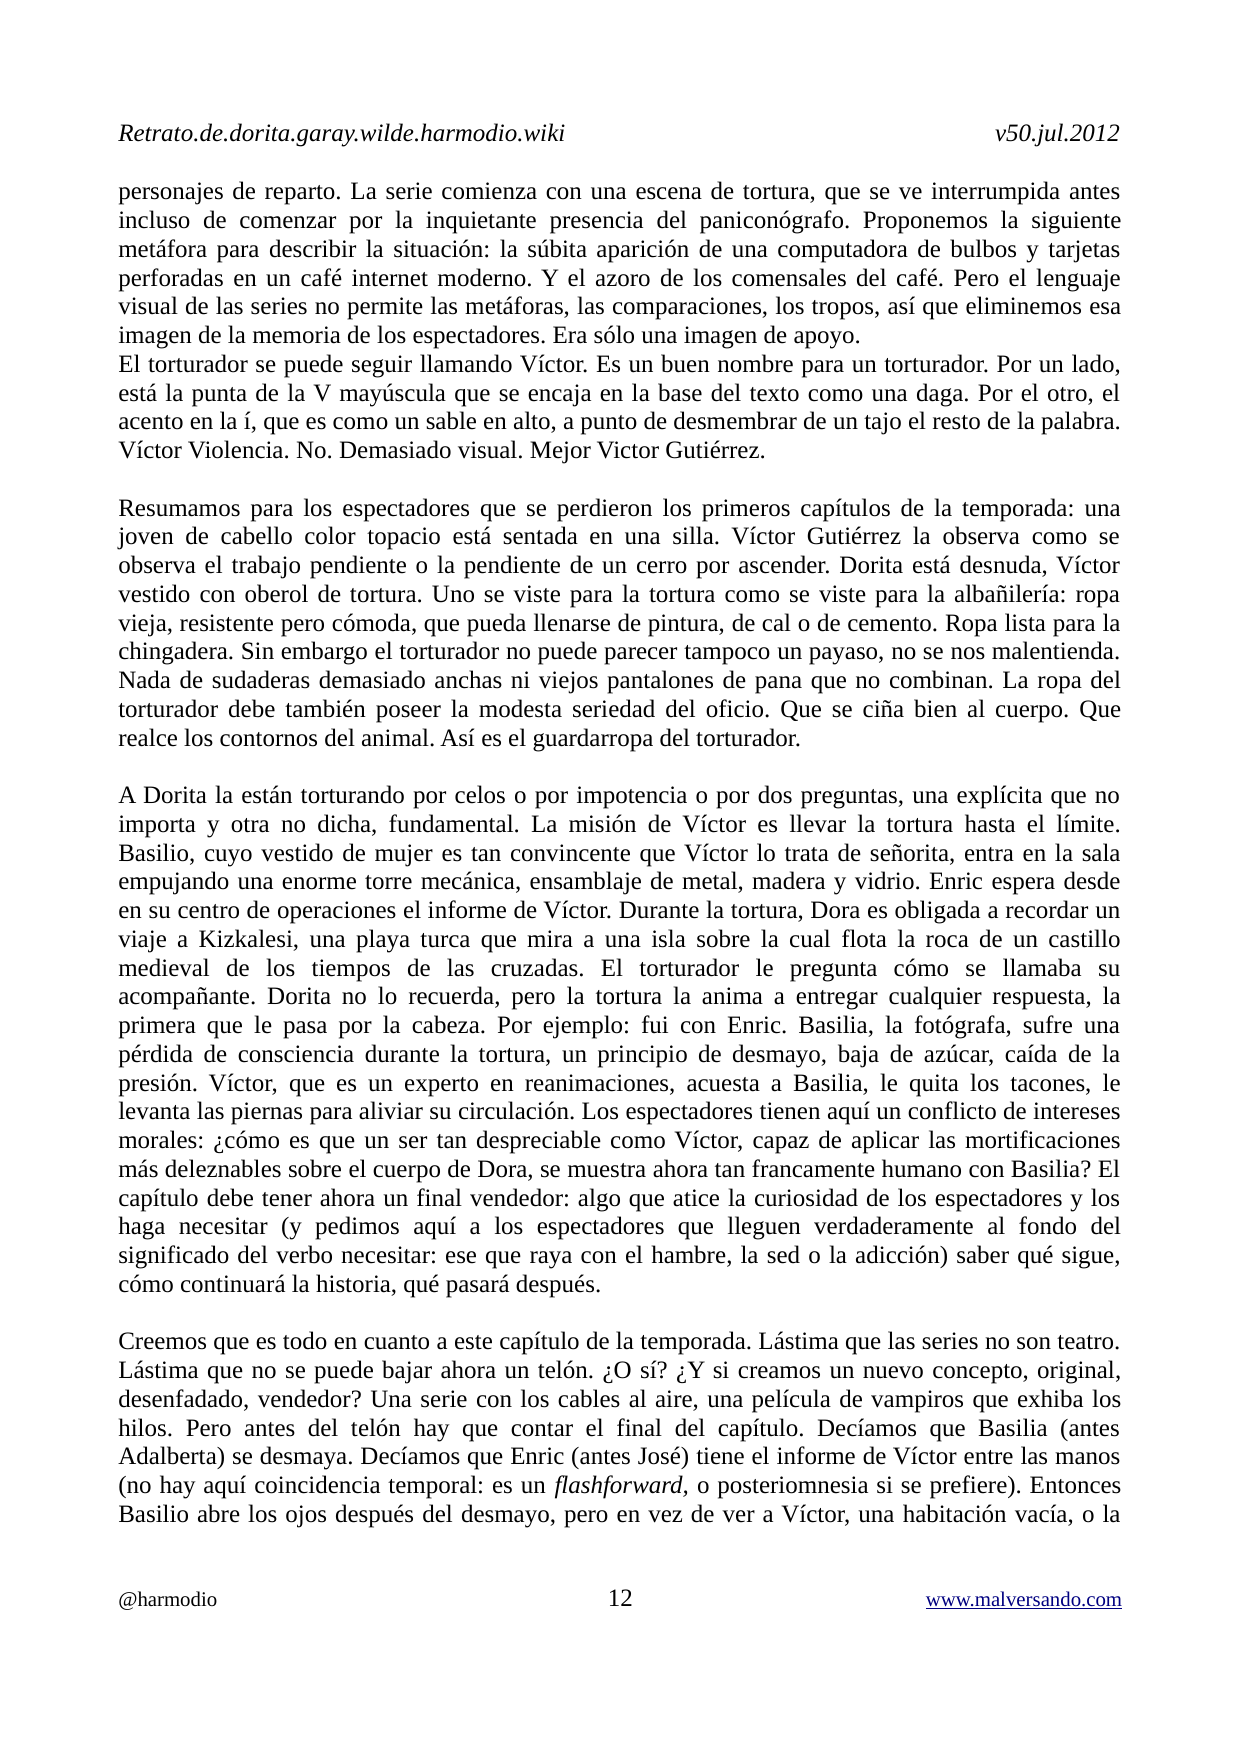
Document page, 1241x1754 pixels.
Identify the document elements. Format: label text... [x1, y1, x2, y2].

text Resumamos para los espectadores que se perdieron los primeros capítulos de la temporada: una joven de cabello color topacio está sentada en una silla. Víctor Gutiérrez la observa como se observa el trabajo pendiente o la pendiente de un cerro por ascender. Dorita está desnuda, Víctor vestido con oberol de tortura. Uno se viste para la tortura como se viste para la albañilería: ropa vieja, resistente pero cómoda, que pueda llenarse de pintura, de cal o de cemento. Ropa lista para la chingadera. Sin embargo el torturador no puede parecer tampoco un payaso, no se nos malentienda. Nada de sudaderas demasiado anchas ni viejos pantalones de pana que no combinan. La ropa del torturador debe también poseer la modesta seriedad del oficio. Que se ciña bien al cuerpo. Que realce los contornos del animal. Así es el guardarropa del torturador. [118, 493, 1122, 751]
text Creemos que es todo en cuanto a este capítulo de la temporada. Lástima que las series no son teatro. Lástima que no se puede bajar ahora un telón. ¿O sí? ¿Y si creamos un nuevo concepto, original, desenfadado, vendedor? Una serie con los cables al aire, una película de vampiros que exhiba los hilos. Pero antes del telón hay que contar el final del capítulo. Decíamos que Basilia (antes Adalberta) se desmaya. Decíamos que Enric (antes José) tiene el informe de Víctor entre las manos (no hay aquí coincidencia temporal: es un flashforward, o posteriomnesia si se prefiere). Entonces Basilio abre los ojos después del desmayo, pero en vez de ver a Víctor, una habitación vacía, o la [118, 1326, 1122, 1528]
text personajes de reparto. La serie comienza con una escena de tortura, que se ve interrumpida antes incluso de comenzar por la inquietante presencia del paniconógrafo. Proponemos la siguiente metáfora para describir la situación: la súbita aparición de una computadora de bulbos y tarjetas perforadas en un café internet moderno. Y el azoro de los comensales del café. Pero el lenguaje visual de las series no permite las metáforas, las comparaciones, los tropos, así que eliminemos esa imagen de la memoria de los espectadores. Era sólo una imagen de apoyo. [118, 176, 1122, 349]
text El torturador se puede seguir llamando Víctor. Es un buen nombre para un torturador. Por un lado, está la punta de la V mayúscula que se encaja en la base del texto como una daga. Por el otro, el acento en la í, que es como un sable en alto, a punto de desmembrar de un tajo el resto de la palabra. Víctor Violencia. No. Demasiado visual. Mejor Victor Gutiérrez. [118, 349, 1122, 464]
text A Dorita la están torturando por celos o por impotencia o por dos preguntas, una explícita que no importa y otra no dicha, fundamental. La misión de Víctor es llevar la tortura hasta el límite. Basilio, cuyo vestido de mujer es tan convincente que Víctor lo trata de señorita, entra en la sala empujando una enorme torre mecánica, ensamblaje de metal, madera y vidrio. Enric espera desde en su centro de operaciones el informe de Víctor. Durante la tortura, Dora es obligada a recordar un viaje a Kizkalesi, una playa turca que mira a una isla sobre la cual flota la roca de un castillo medieval de los tiempos de las cruzadas. El torturador le pregunta cómo se llamaba su acompañante. Dorita no lo recuerda, pero la tortura la anima a entregar cualquier respuesta, la primera que le pasa por la cabeza. Por ejemplo: fui con Enric. Basilia, la fotógrafa, sufre una pérdida de consciencia durante la tortura, un principio de desmayo, baja de azúcar, caída de la presión. Víctor, que es un experto en reanimaciones, acuesta a Basilia, le quita los tacones, le levanta las piernas para aliviar su circulación. Los espectadores tienen aquí un conflicto de intereses morales: ¿cómo es que un ser tan despreciable como Víctor, capaz de aplicar las mortificaciones más deleznables sobre el cuerpo de Dora, se muestra ahora tan francamente humano con Basilia? El capítulo debe tener ahora un final vendedor: algo que atice la curiosidad de los espectadores y los haga necesitar (y pedimos aquí a los espectadores que lleguen verdaderamente al fondo del significado del verbo necesitar: ese que raya con el hambre, la sed o la adicción) saber qué sigue, cómo continuará la historia, qué pasará después. [118, 780, 1122, 1298]
